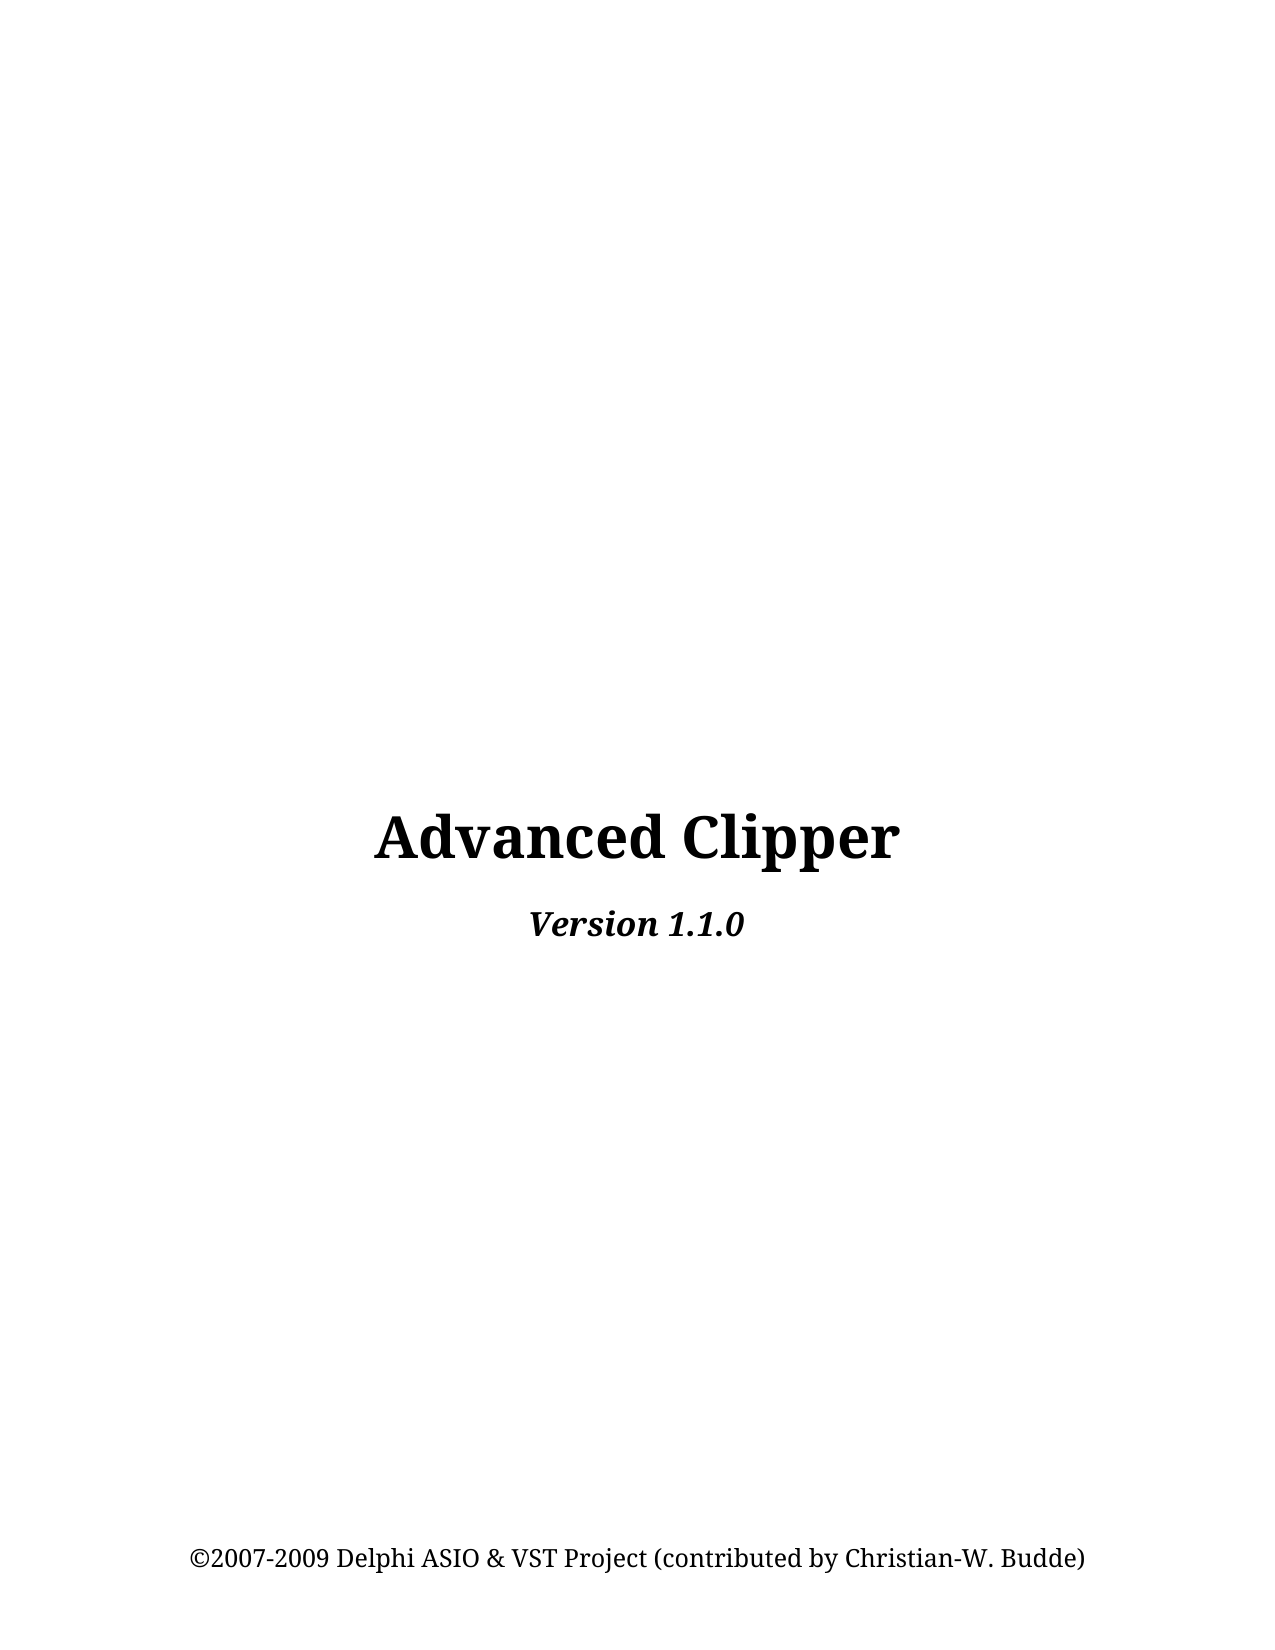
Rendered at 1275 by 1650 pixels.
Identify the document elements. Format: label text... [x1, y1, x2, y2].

subtitle Version 1.1.0 [148, 901, 1127, 946]
title Advanced Clipper [148, 797, 1127, 876]
